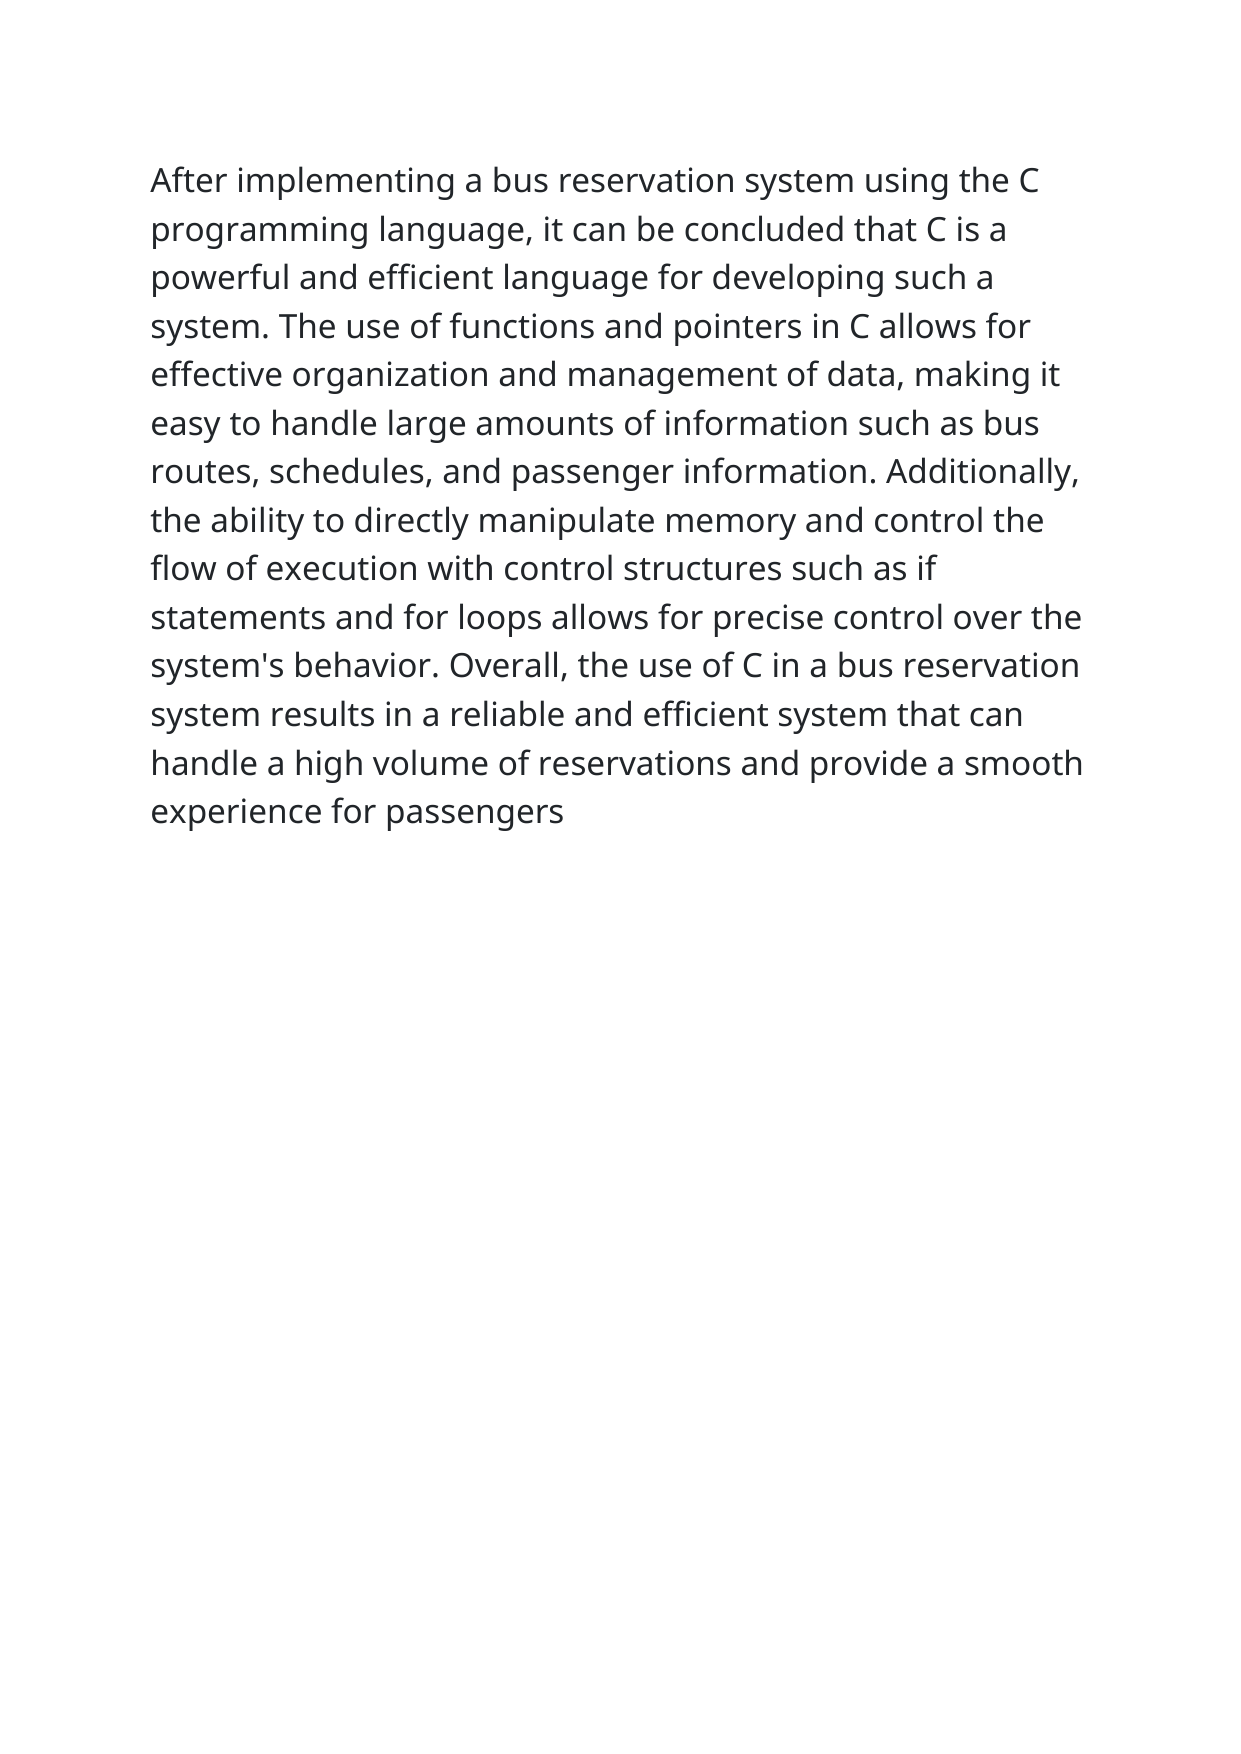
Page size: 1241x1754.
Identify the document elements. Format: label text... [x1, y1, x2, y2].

text After implementing a bus reservation system using the C programming language, it can be concluded that C is a powerful and efficient language for developing such a system. The use of functions and pointers in C allows for effective organization and management of data, making it easy to handle large amounts of information such as bus routes, schedules, and passenger information. Additionally, the ability to directly manipulate memory and control the flow of execution with control structures such as if statements and for loops allows for precise control over the system's behavior. Overall, the use of C in a bus reservation system results in a reliable and efficient system that can handle a high volume of reservations and provide a smooth experience for passengers [150, 157, 1092, 833]
